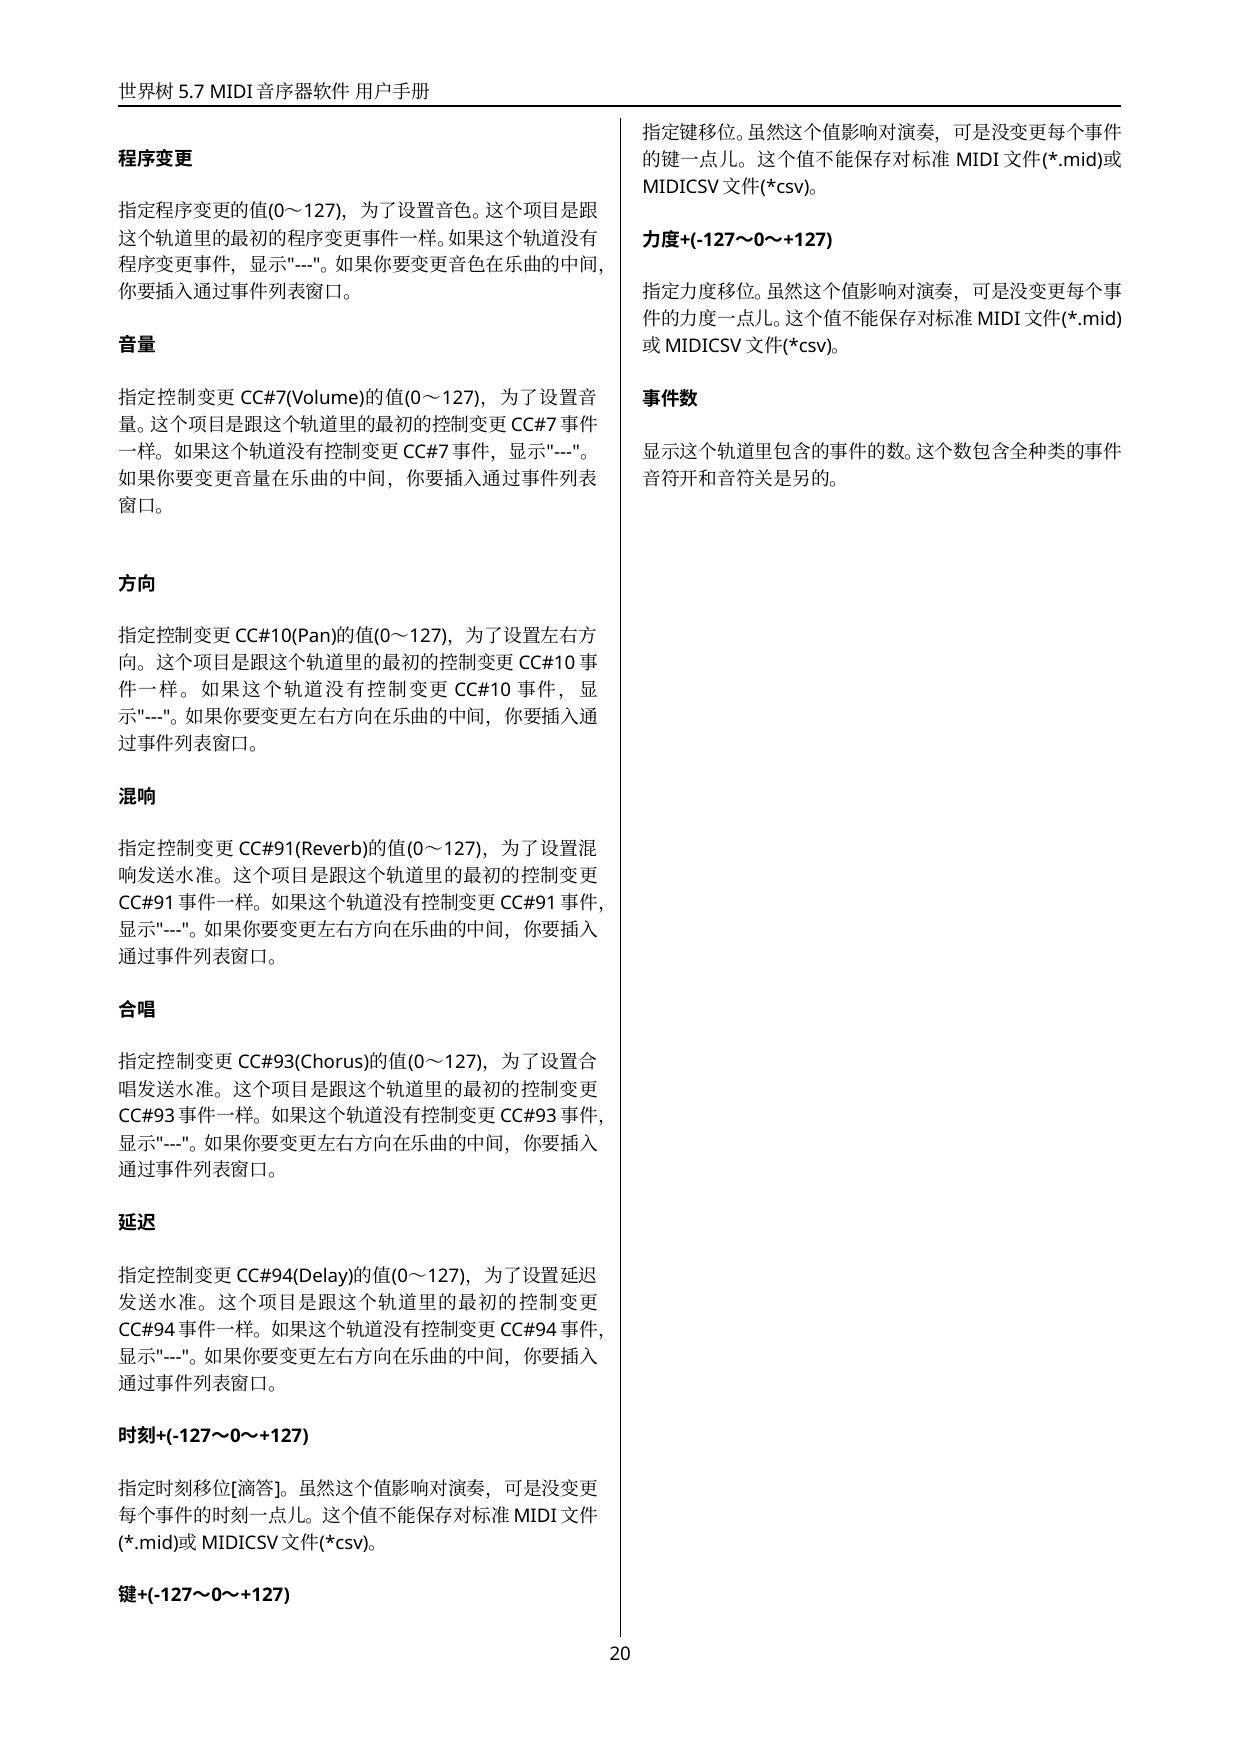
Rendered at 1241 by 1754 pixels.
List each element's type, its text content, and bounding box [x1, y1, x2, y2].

text 键+(-127～0～+127) [118, 1580, 598, 1607]
text 时刻+(-127～0～+127) [118, 1421, 598, 1448]
text 事件数 [642, 384, 1122, 411]
text 合唱 [118, 995, 598, 1022]
text 指定键移位。虽然这个值影响对演奏，可是没变更每个事件的键一点儿。这个值不能保存对标准MIDI文件(*.mid)或MIDICSV文件(*csv)。 [642, 118, 1122, 199]
text 指定控制变更CC#93(Chorus)的值(0～127)，为了设置合唱发送水准。这个项目是跟这个轨道里的最初的控制变更CC#93事件一样。如果这个轨道没有控制变更CC#93事件，显示"---"。如果你要变更左右方向在乐曲的中间，你要插入通过事件列表窗口。 [118, 1047, 598, 1182]
text 力度+(-127～0～+127) [642, 224, 1122, 252]
text 指定控制变更CC#94(Delay)的值(0～127)，为了设置延迟发送水准。这个项目是跟这个轨道里的最初的控制变更CC#94事件一样。如果这个轨道没有控制变更CC#94事件，显示"---"。如果你要变更左右方向在乐曲的中间，你要插入通过事件列表窗口。 [118, 1261, 598, 1395]
text 指定程序变更的值(0～127)，为了设置音色。这个项目是跟这个轨道里的最初的程序变更事件一样。如果这个轨道没有程序变更事件，显示"---"。如果你要变更音色在乐曲的中间，你要插入通过事件列表窗口。 [118, 196, 598, 304]
text 指定时刻移位[滴答]。虽然这个值影响对演奏，可是没变更每个事件的时刻一点儿。这个值不能保存对标准MIDI文件(*.mid)或MIDICSV文件(*csv)。 [118, 1474, 598, 1554]
text 延迟 [118, 1208, 598, 1235]
text 方向 [118, 568, 598, 596]
text 指定控制变更CC#7(Volume)的值(0～127)，为了设置音量。这个项目是跟这个轨道里的最初的控制变更CC#7事件一样。如果这个轨道没有控制变更CC#7事件，显示"---"。如果你要变更音量在乐曲的中间，你要插入通过事件列表窗口。 [118, 382, 598, 517]
text 程序变更 [118, 144, 598, 171]
text 指定力度移位。虽然这个值影响对演奏，可是没变更每个事件的力度一点儿。这个值不能保存对标准MIDI文件(*.mid)或MIDICSV文件(*csv)。 [642, 277, 1122, 358]
text 指定控制变更CC#10(Pan)的值(0～127)，为了设置左右方向。这个项目是跟这个轨道里的最初的控制变更CC#10事件一样。如果这个轨道没有控制变更CC#10事件，显示"---"。如果你要变更左右方向在乐曲的中间，你要插入通过事件列表窗口。 [118, 621, 598, 756]
text 指定控制变更CC#91(Reverb)的值(0～127)，为了设置混响发送水准。这个项目是跟这个轨道里的最初的控制变更CC#91事件一样。如果这个轨道没有控制变更CC#91事件，显示"---"。如果你要变更左右方向在乐曲的中间，你要插入通过事件列表窗口。 [118, 834, 598, 969]
text 音量 [118, 330, 598, 357]
text 混响 [118, 782, 598, 809]
text 显示这个轨道里包含的事件的数。这个数包含全种类的事件。音符开和音符关是另的。 [642, 436, 1122, 490]
